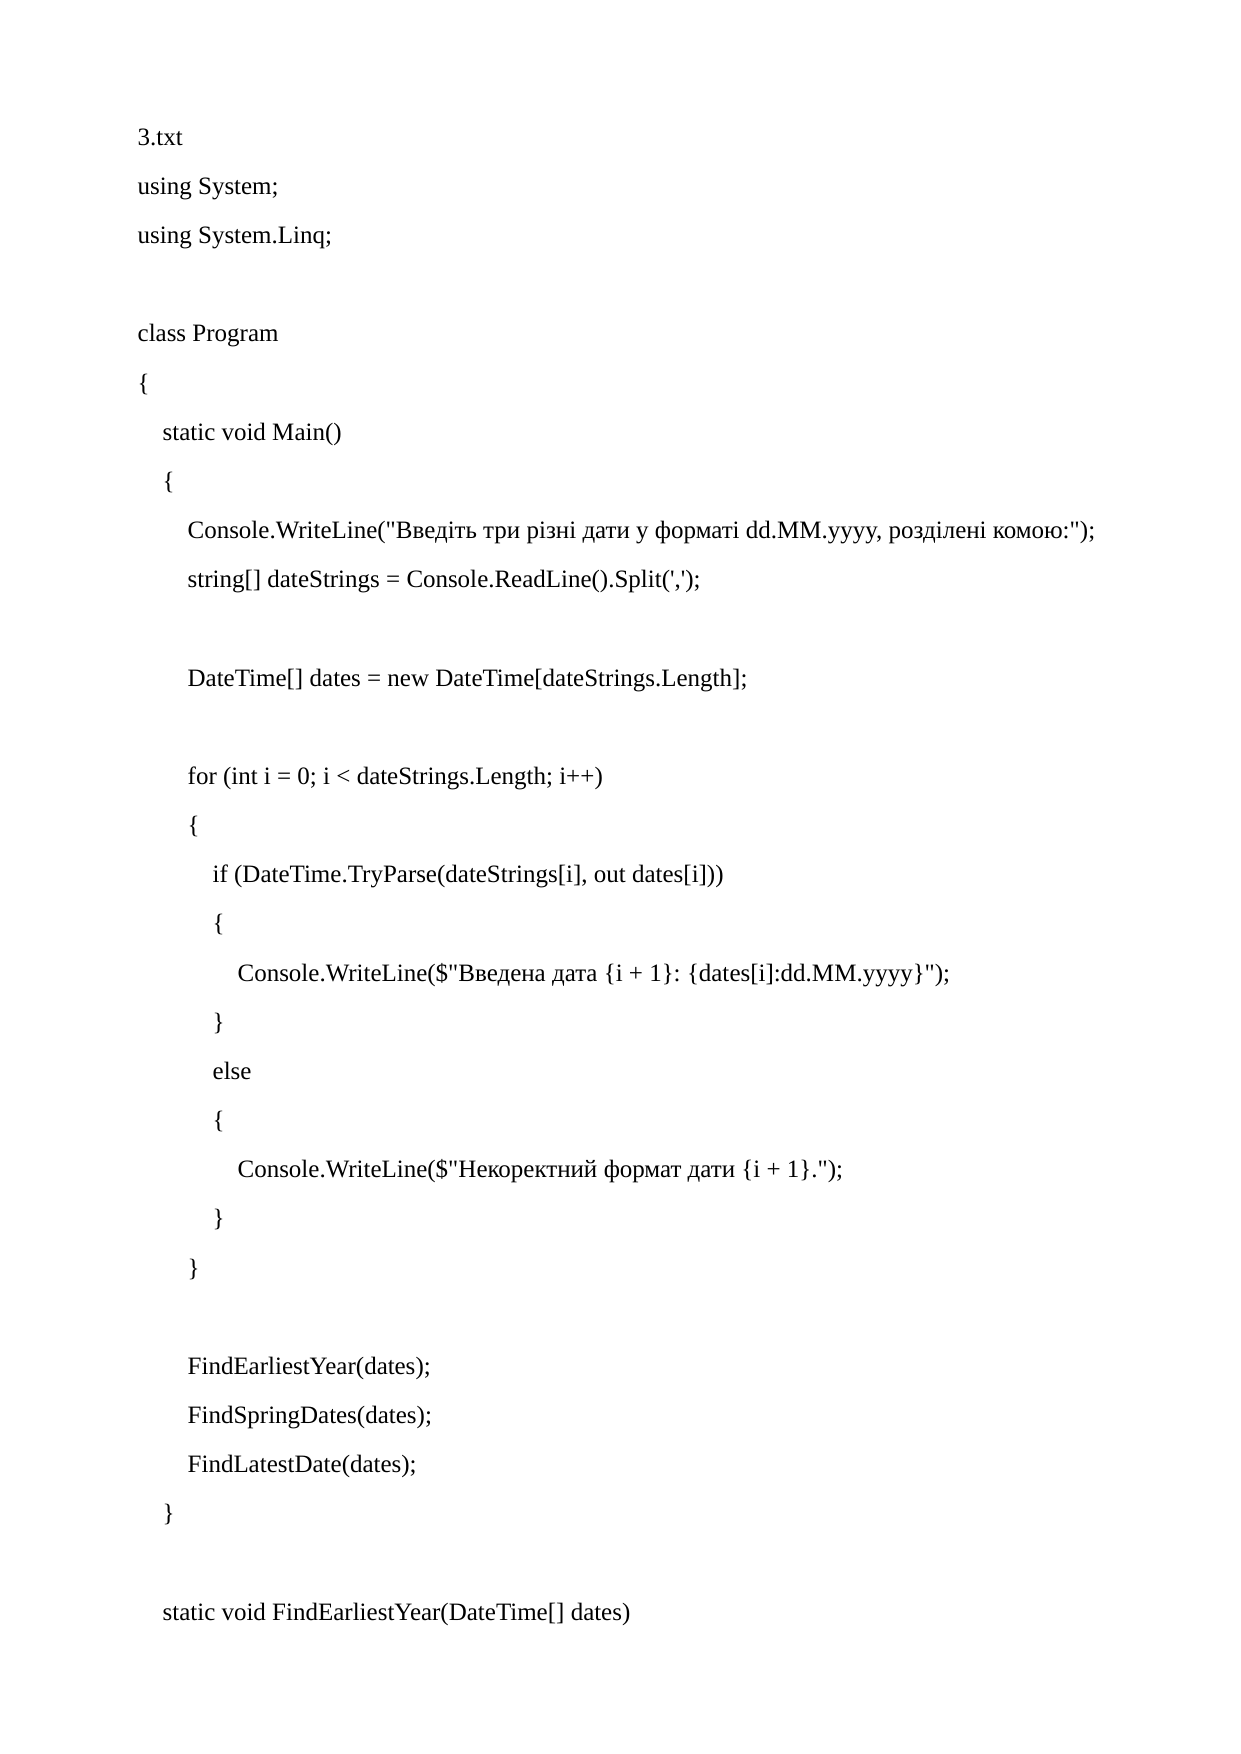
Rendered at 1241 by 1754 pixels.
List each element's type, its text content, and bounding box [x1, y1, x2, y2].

text { [137, 806, 1112, 839]
text string[] dateStrings = Console.ReadLine().Split(','); [137, 561, 1112, 593]
text DateTime[] dates = new DateTime[dateStrings.Length]; [137, 659, 1112, 691]
text class Program [137, 315, 1112, 347]
text } [137, 1249, 1112, 1281]
text 3.txt [137, 118, 1112, 151]
text { [137, 1101, 1112, 1134]
text FindLatestDate(dates); [137, 1446, 1112, 1478]
text else [137, 1052, 1112, 1085]
text } [137, 1003, 1112, 1036]
text Console.WriteLine($"Некоректний формат дати {i + 1}."); [137, 1151, 1112, 1183]
text FindSpringDates(dates); [137, 1396, 1112, 1429]
text using System.Linq; [137, 216, 1112, 249]
text { [137, 905, 1112, 937]
text FindEarliestYear(dates); [137, 1347, 1112, 1380]
text { [137, 364, 1112, 396]
text { [137, 462, 1112, 495]
text static void Main() [137, 413, 1112, 446]
text } [137, 1200, 1112, 1232]
text Console.WriteLine("Введіть три різні дати у форматі dd.MM.yyyy, розділені комою:"); [137, 511, 1112, 544]
text static void FindEarliestYear(DateTime[] dates) [137, 1593, 1112, 1626]
text using System; [137, 167, 1112, 200]
text Console.WriteLine($"Введена дата {i + 1}: {dates[i]:dd.MM.yyyy}"); [137, 954, 1112, 986]
text } [137, 1495, 1112, 1527]
text if (DateTime.TryParse(dateStrings[i], out dates[i])) [137, 856, 1112, 888]
text for (int i = 0; i < dateStrings.Length; i++) [137, 757, 1112, 790]
